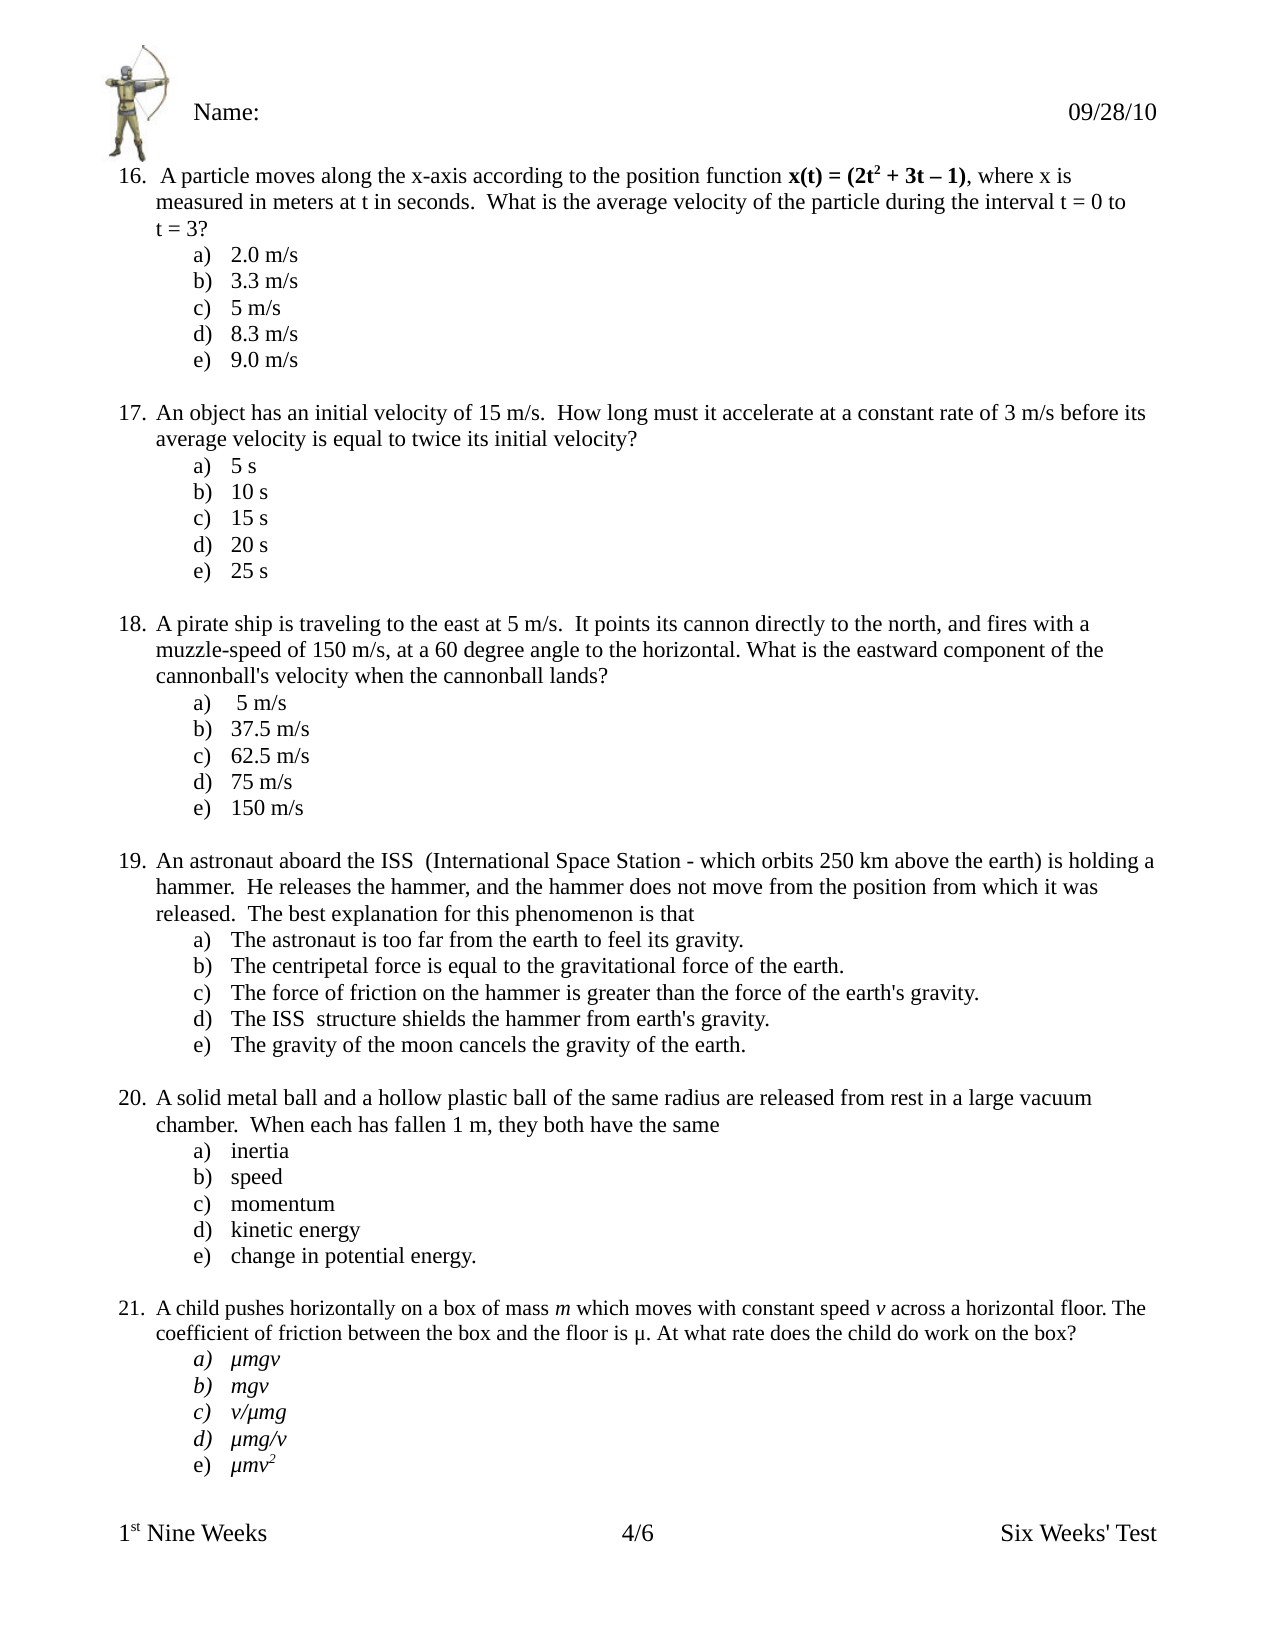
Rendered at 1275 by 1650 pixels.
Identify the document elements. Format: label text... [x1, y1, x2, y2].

list inertia [193, 1137, 1157, 1163]
list The gravity of the moon cancels the gravity of the earth. [193, 1032, 1157, 1058]
list An astronaut aboard the ISS (International Space Station - which orbits 250 km above the earth) is holding a hammer. He releases the hammer, and the hammer does not move from the position from which it was released. The best explanation for this phenomenon is that [118, 847, 1157, 926]
list 2.0 m/s [193, 241, 1157, 267]
list A particle moves along the x-axis according to the position function x(t) = (2t2 + 3t – 1), where x is measured in meters at t in seconds. What is the average velocity of the particle during the interval t = 0 to t = 3? [118, 156, 1157, 241]
list 150 m/s [193, 794, 1157, 821]
list μmgv [193, 1346, 1157, 1372]
list 62.5 m/s [193, 742, 1157, 768]
list 5 m/s [193, 689, 1157, 715]
list μmv2 [193, 1451, 1157, 1477]
list v/μmg [193, 1398, 1157, 1424]
list speed [193, 1163, 1157, 1190]
list The centripetal force is equal to the gravitational force of the earth. [193, 952, 1157, 979]
list The force of friction on the hammer is greater than the force of the earth's gravity. [193, 979, 1157, 1005]
list 20 s [193, 531, 1157, 557]
list momentum [193, 1190, 1157, 1216]
list 25 s [193, 557, 1157, 583]
list μmg/v [193, 1424, 1157, 1451]
list 3.3 m/s [193, 267, 1157, 294]
list 8.3 m/s [193, 320, 1157, 346]
list mgv [193, 1372, 1157, 1398]
list The astronaut is too far from the earth to feel its gravity. [193, 926, 1157, 952]
list 15 s [193, 504, 1157, 531]
list 10 s [193, 478, 1157, 504]
list change in potential energy. [193, 1242, 1157, 1269]
list A solid metal ball and a hollow plastic ball of the same radius are released from rest in a large vacuum chamber. When each has fallen 1 m, they both have the same [118, 1084, 1157, 1137]
list 75 m/s [193, 768, 1157, 794]
list An object has an initial velocity of 15 m/s. How long must it accelerate at a constant rate of 3 m/s before its average velocity is equal to twice its initial velocity? [118, 399, 1157, 452]
list kinetic energy [193, 1216, 1157, 1242]
list The ISS structure shields the hammer from earth's gravity. [193, 1005, 1157, 1032]
picture [82, 45, 193, 162]
list 5 s [193, 452, 1157, 478]
list 37.5 m/s [193, 715, 1157, 742]
list 5 m/s [193, 294, 1157, 320]
list 9.0 m/s [193, 346, 1157, 373]
list A child pushes horizontally on a box of mass m which moves with constant speed v across a hori­zontal floor. The coefficient of friction between the box and the floor is μ. At what rate does the child do work on the box? [118, 1295, 1157, 1346]
list A pirate ship is traveling to the east at 5 m/s. It points its cannon directly to the north, and fires with a muzzle-speed of 150 m/s, at a 60 degree angle to the horizontal. What is the eastward component of the cannonball's velocity when the cannonball lands? [118, 610, 1157, 689]
